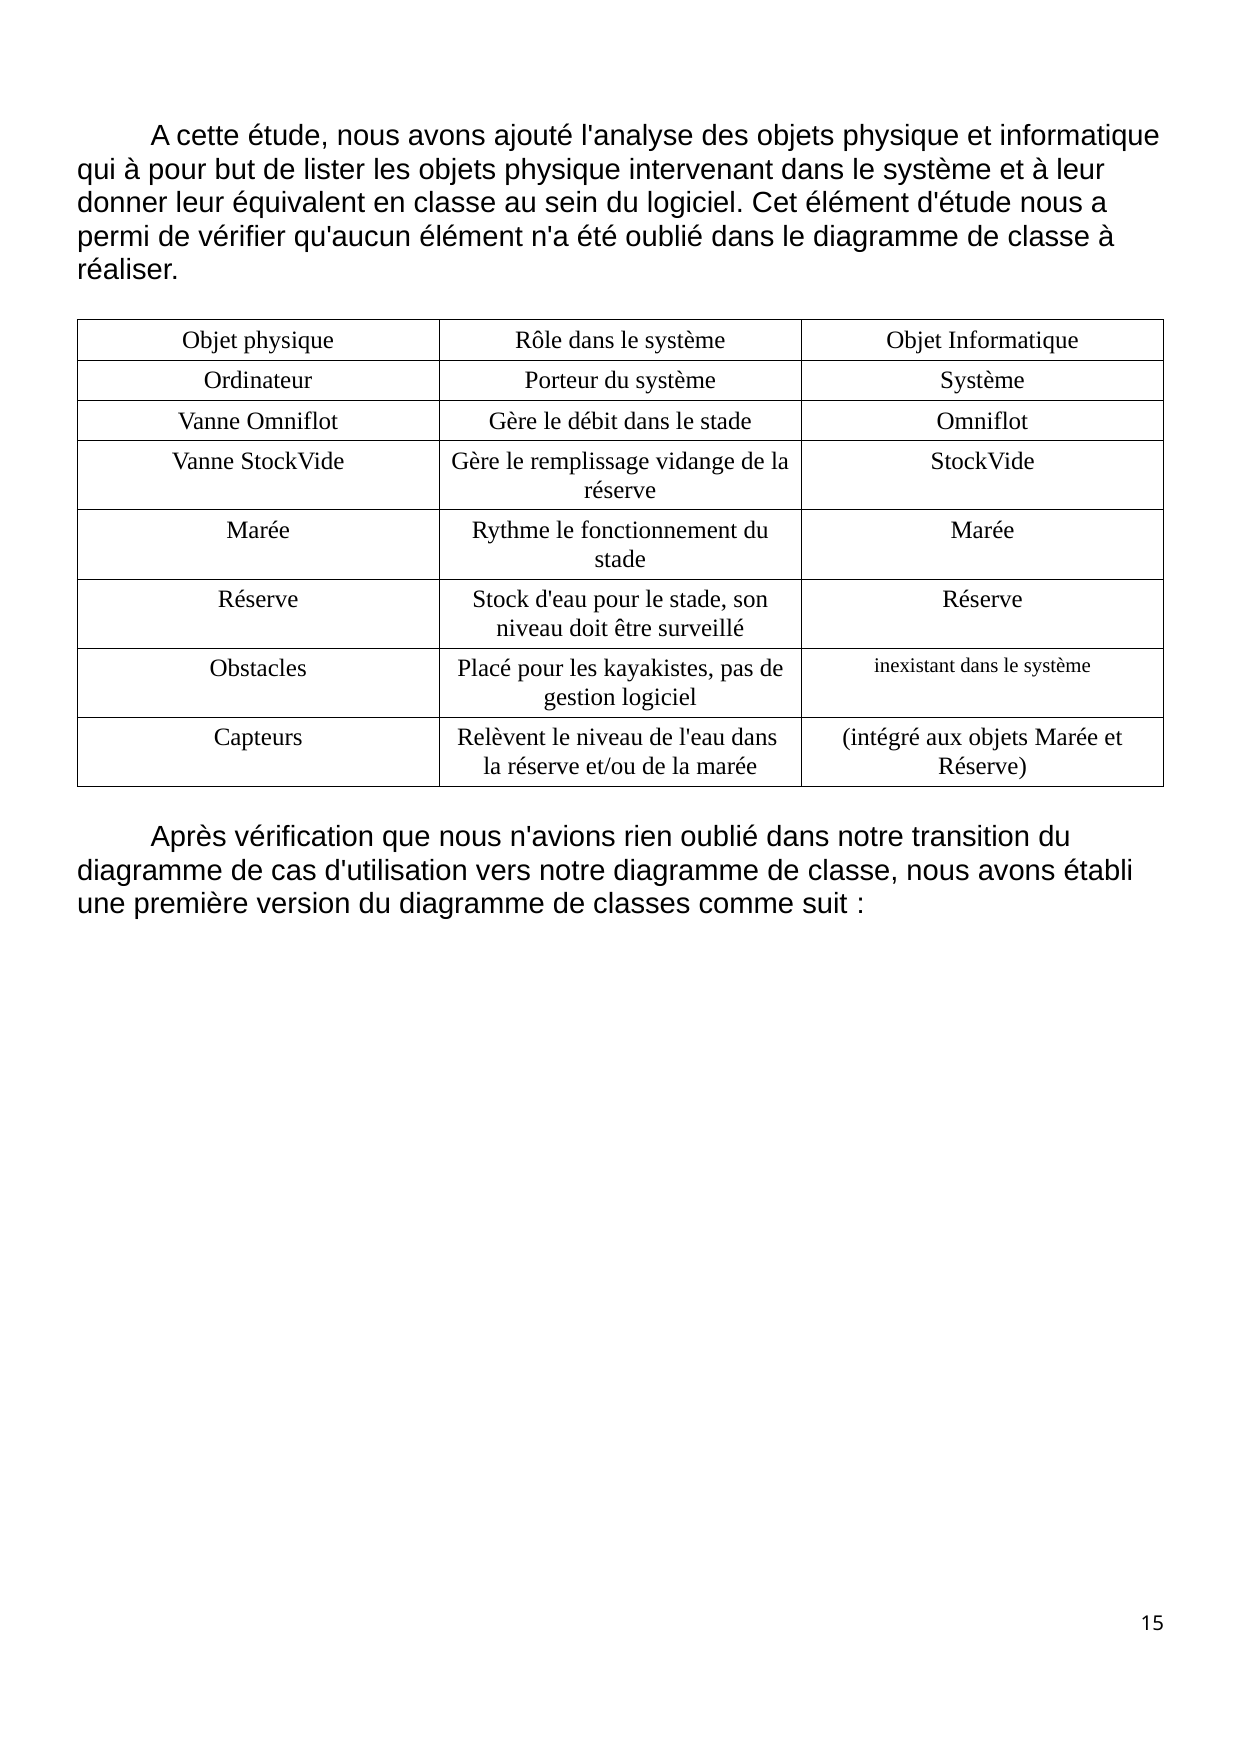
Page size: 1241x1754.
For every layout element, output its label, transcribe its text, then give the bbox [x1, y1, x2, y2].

table_cell Vanne StockVide [78, 441, 439, 509]
table_cell Gère le remplissage vidange de la réserve [440, 441, 801, 509]
table_cell Ordinateur [78, 361, 439, 400]
table_header Objet Informatique [802, 320, 1163, 360]
table_cell Porteur du système [440, 361, 801, 400]
text A cette étude, nous avons ajouté l'analyse des objets physique et informatique qui à pour but de lister les objets physique intervenant dans le système et à leur donner leur équivalent en classe au sein du logiciel. Cet élément d'étude nous a permi de vérifier qu'aucun élément n'a été oublié dans le diagramme de classe à réaliser. [77, 118, 1163, 286]
table_cell Rythme le fonctionnement du stade [440, 510, 801, 578]
table_cell Marée [78, 510, 439, 578]
table_header Rôle dans le système [440, 320, 801, 360]
table_cell (intégré aux objets Marée et Réserve) [802, 718, 1163, 786]
table_cell Réserve [78, 580, 439, 647]
table_cell Système [802, 361, 1163, 400]
table_cell inexistant dans le système [802, 649, 1163, 717]
table_cell Vanne Omniflot [78, 401, 439, 440]
table_cell Réserve [802, 580, 1163, 647]
table_cell Gère le débit dans le stade [440, 401, 801, 440]
table_cell StockVide [802, 441, 1163, 509]
table_cell Relèvent le niveau de l'eau dans la réserve et/ou de la marée [440, 718, 801, 786]
table_cell Placé pour les kayakistes, pas de gestion logiciel [440, 649, 801, 717]
table_cell Capteurs [78, 718, 439, 786]
table_header Objet physique [78, 320, 439, 360]
text Après vérification que nous n'avions rien oublié dans notre transition du diagramme de cas d'utilisation vers notre diagramme de classe, nous avons établi une première version du diagramme de classes comme suit : [77, 819, 1163, 920]
table_cell Stock d'eau pour le stade, son niveau doit être surveillé [440, 580, 801, 647]
table_cell Marée [802, 510, 1163, 578]
table_cell Obstacles [78, 649, 439, 717]
table_cell Omniflot [802, 401, 1163, 440]
